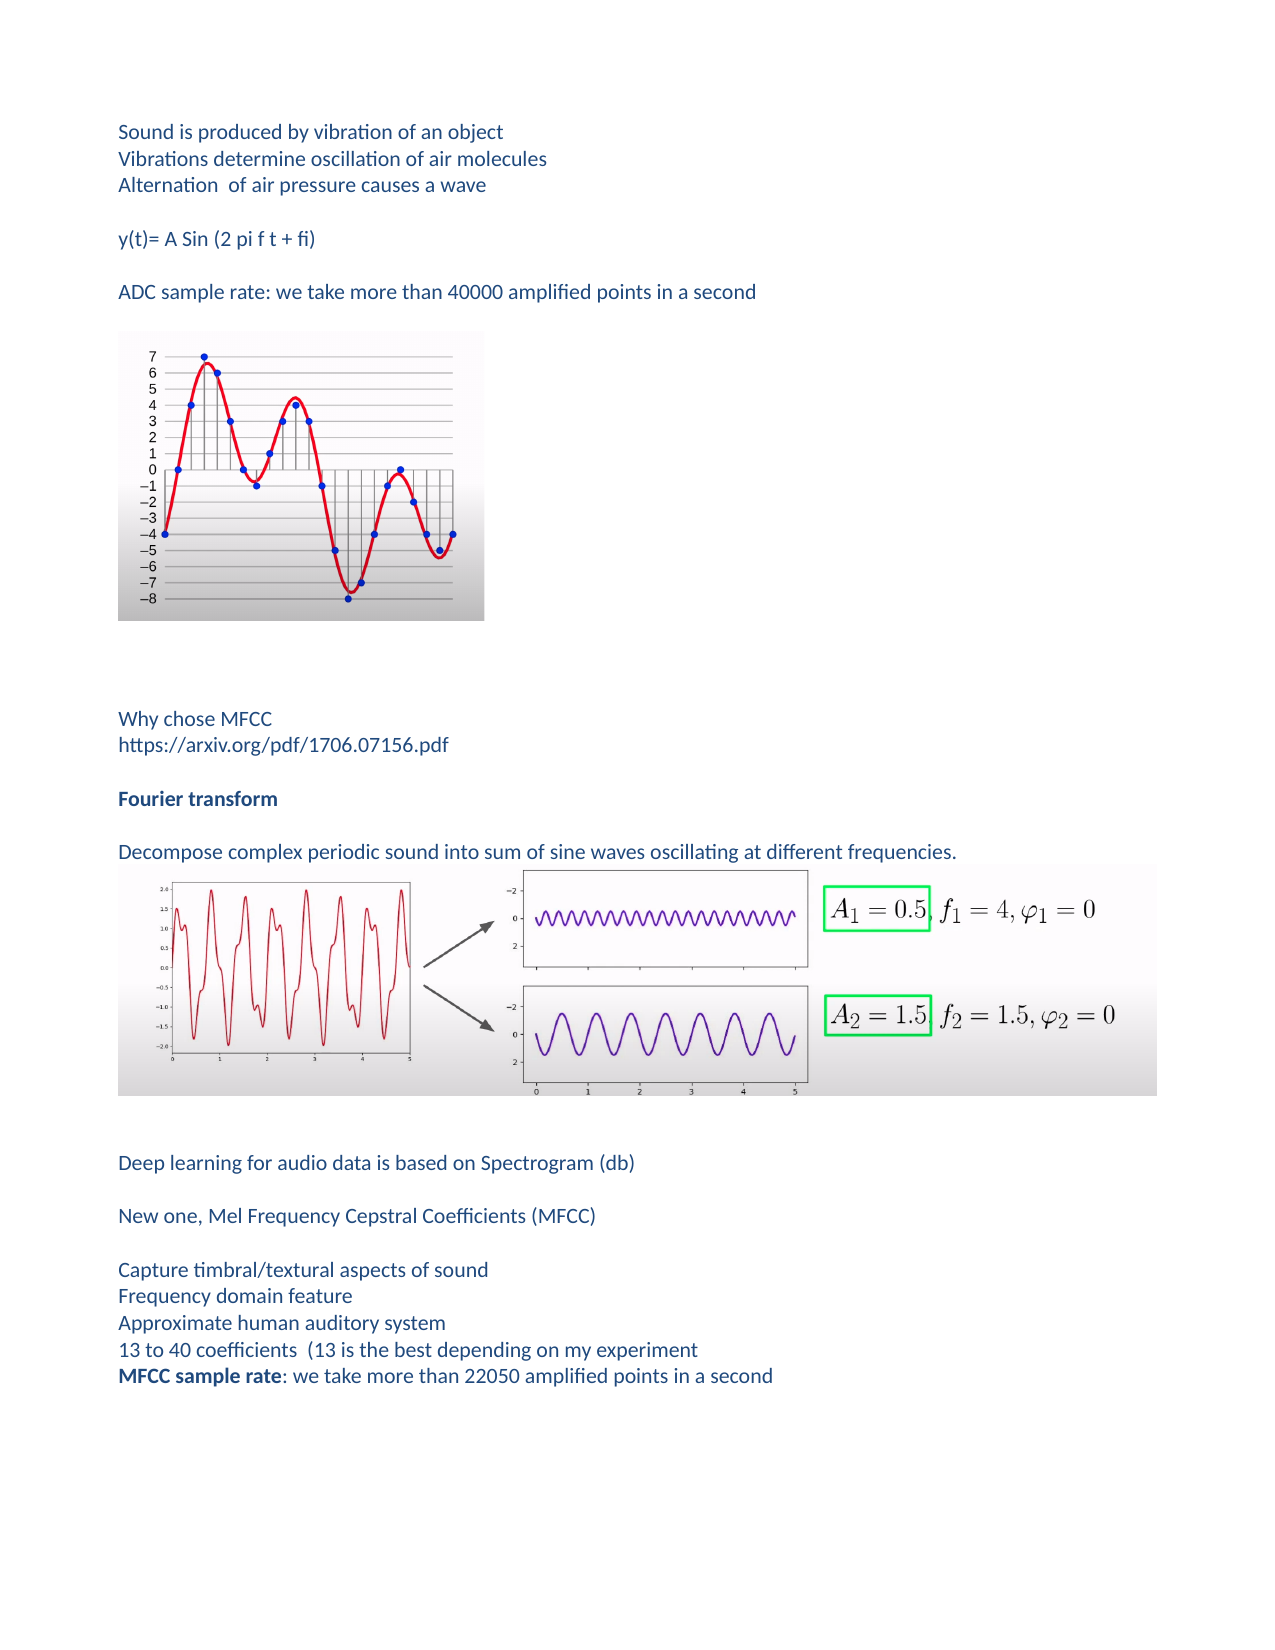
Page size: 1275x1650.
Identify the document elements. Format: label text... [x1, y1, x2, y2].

text Deep learning for audio data is based on Spectrogram (db) [118, 1149, 1157, 1176]
text 13 to 40 coefficients (13 is the best depending on my experiment [118, 1336, 1157, 1363]
text Fourier transform [118, 785, 1157, 811]
text Approximate human auditory system [118, 1309, 1157, 1336]
text y(t)= A Sin (2 pi f t + fi) [118, 225, 1157, 251]
text Alternation of air pressure causes a wave [118, 171, 1157, 198]
text Vibrations determine oscillation of air molecules [118, 145, 1157, 171]
text New one, Mel Frequency Cepstral Coefficients (MFCC) [118, 1203, 1157, 1229]
text ADC sample rate: we take more than 40000 amplified points in a second [118, 278, 1157, 305]
picture [118, 331, 485, 621]
text MFCC sample rate: we take more than 22050 amplified points in a second [118, 1363, 1157, 1389]
text Why chose MFCC [118, 705, 1157, 731]
text Frequency domain feature [118, 1283, 1157, 1309]
text Capture timbral/textural aspects of sound [118, 1256, 1157, 1283]
picture [118, 864, 1157, 1096]
text Sound is produced by vibration of an object [118, 118, 1157, 145]
text https://arxiv.org/pdf/1706.07156.pdf [118, 731, 1157, 758]
text Decompose complex periodic sound into sum of sine waves oscillating at different frequencies. [118, 838, 1157, 864]
